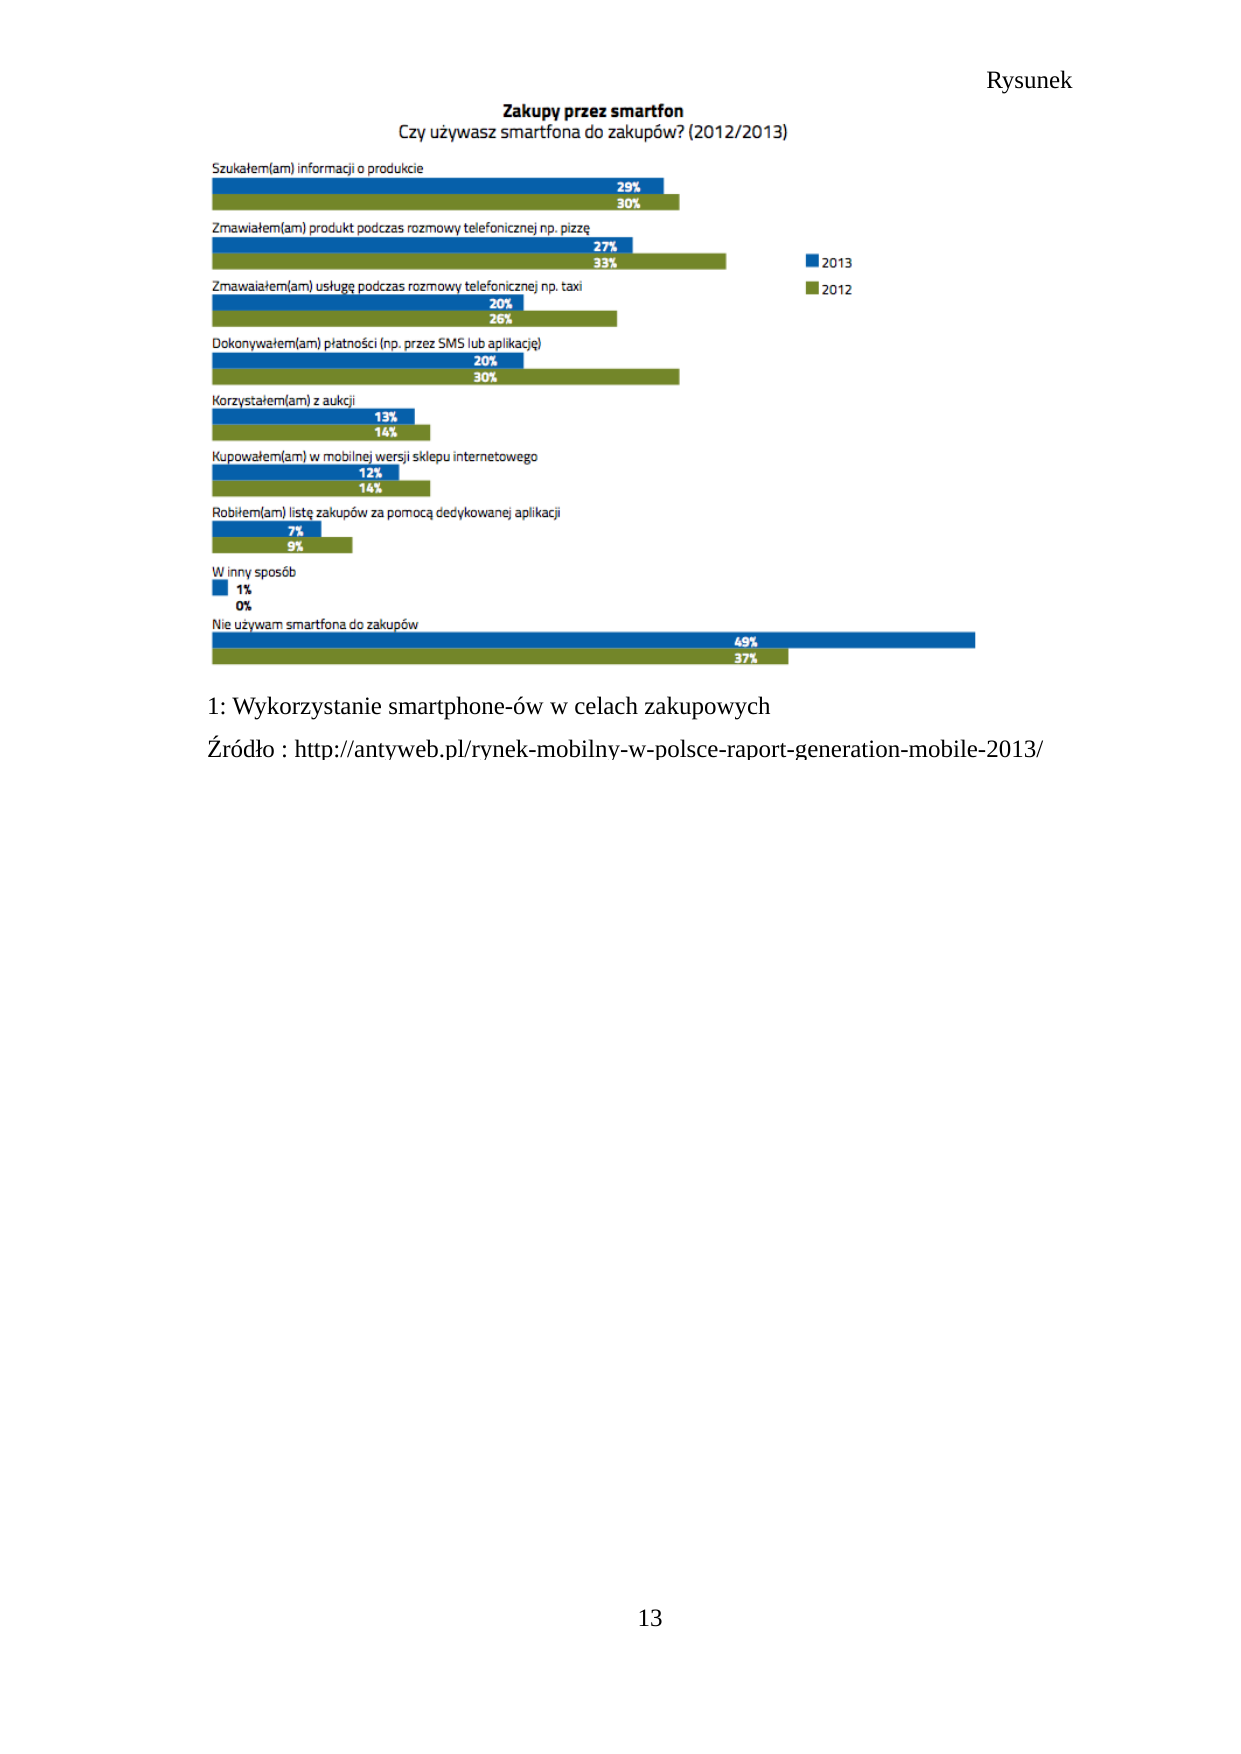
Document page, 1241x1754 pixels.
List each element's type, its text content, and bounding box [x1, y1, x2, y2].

text Rysunek 1: Wykorzystanie smartphone-ów w celach zakupowych [207, 66, 1092, 720]
text Źródło : http://antyweb.pl/rynek-mobilny-w-polsce-raport-generation-mobile-2013/ [207, 734, 1092, 760]
